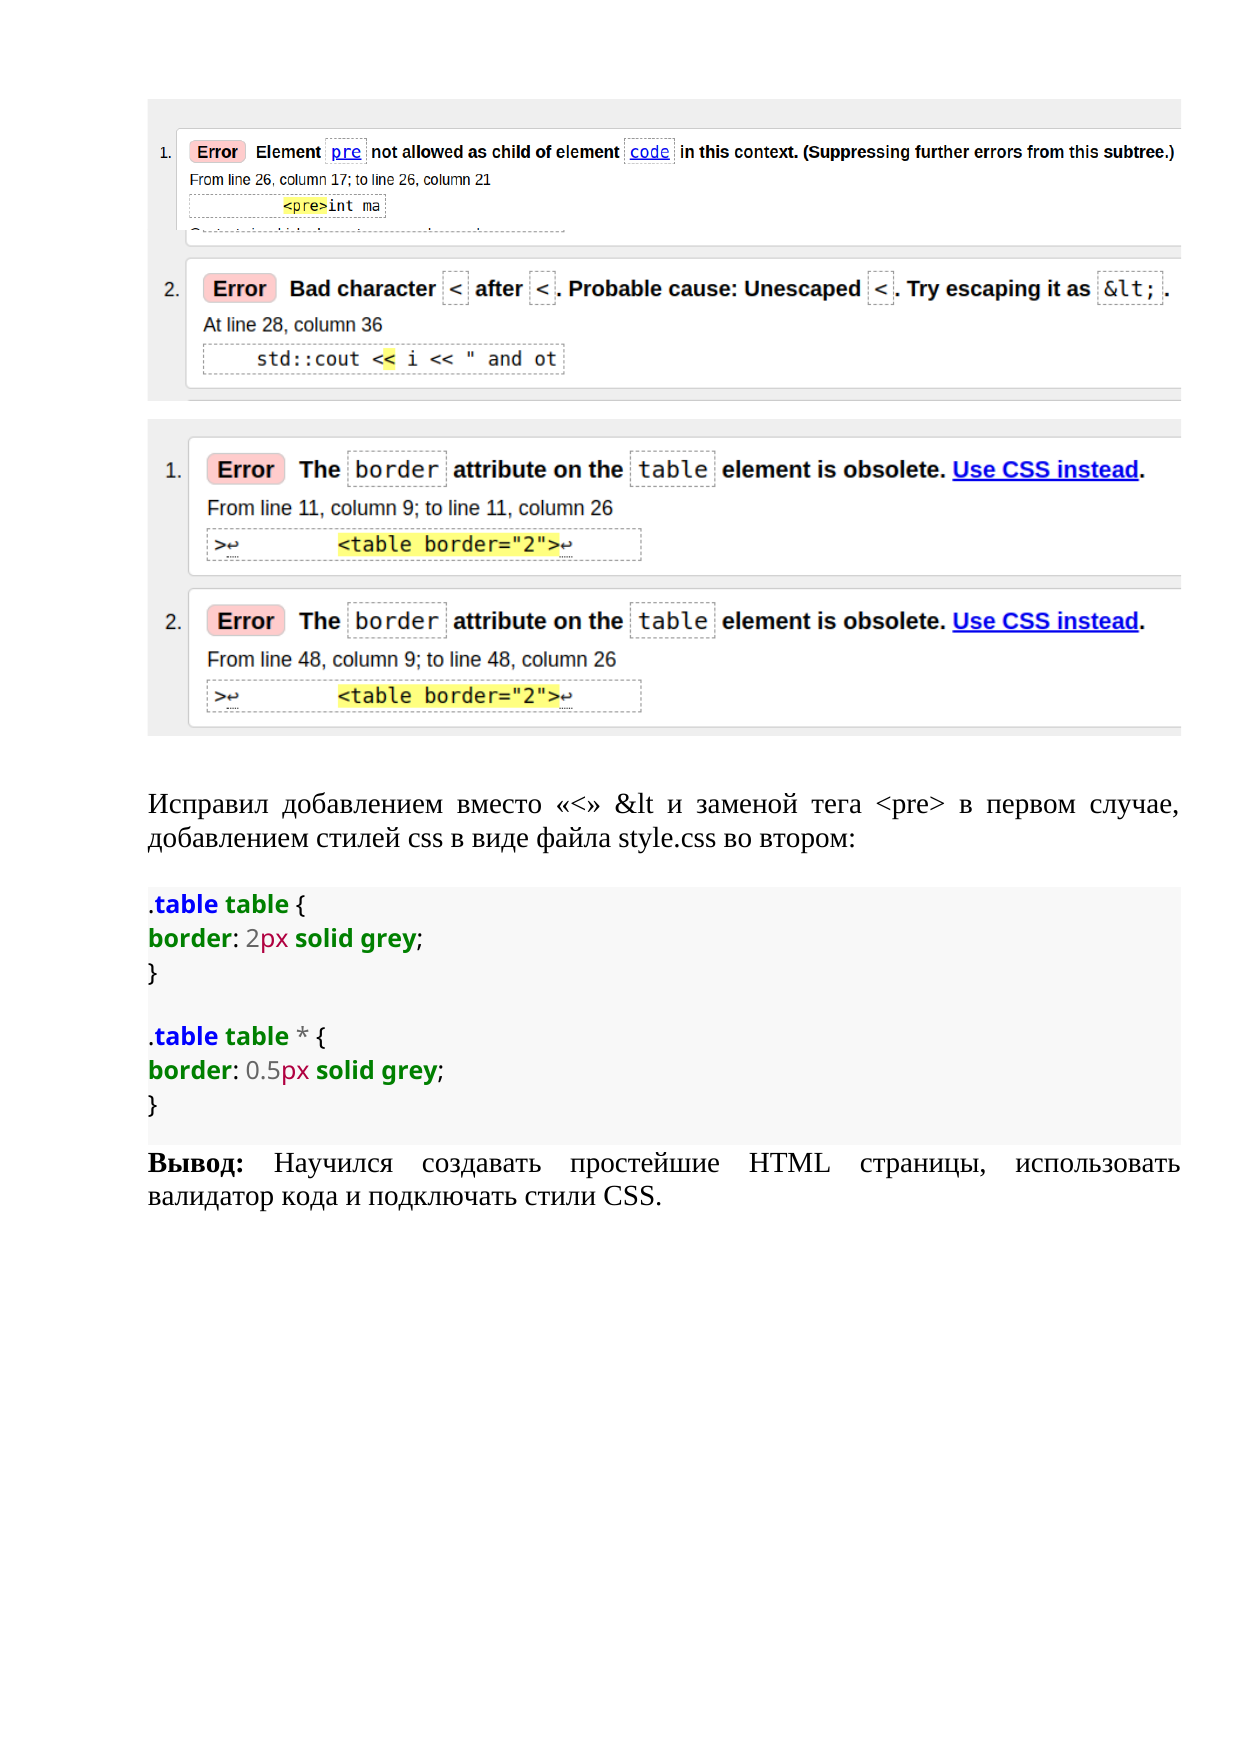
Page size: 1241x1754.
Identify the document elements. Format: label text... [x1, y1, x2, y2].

text Вывод: Научился создавать простейшие HTML страницы, использовать валидатор кода и подключать стили CSS. [148, 1145, 1181, 1212]
text } [148, 955, 1181, 989]
text Исправил добавлением вместо «<» &lt и заменой тега <pre> в первом случае, добавлением стилей css в виде файла style.css во втором: [148, 786, 1181, 853]
text border: 0.5px solid grey; [148, 1053, 1181, 1087]
text border: 2px solid grey; [148, 921, 1181, 955]
text .table table { [148, 887, 1181, 921]
picture [147, 419, 1182, 736]
picture [147, 99, 1182, 401]
text } [148, 1087, 1181, 1121]
text .table table * { [148, 1019, 1181, 1053]
